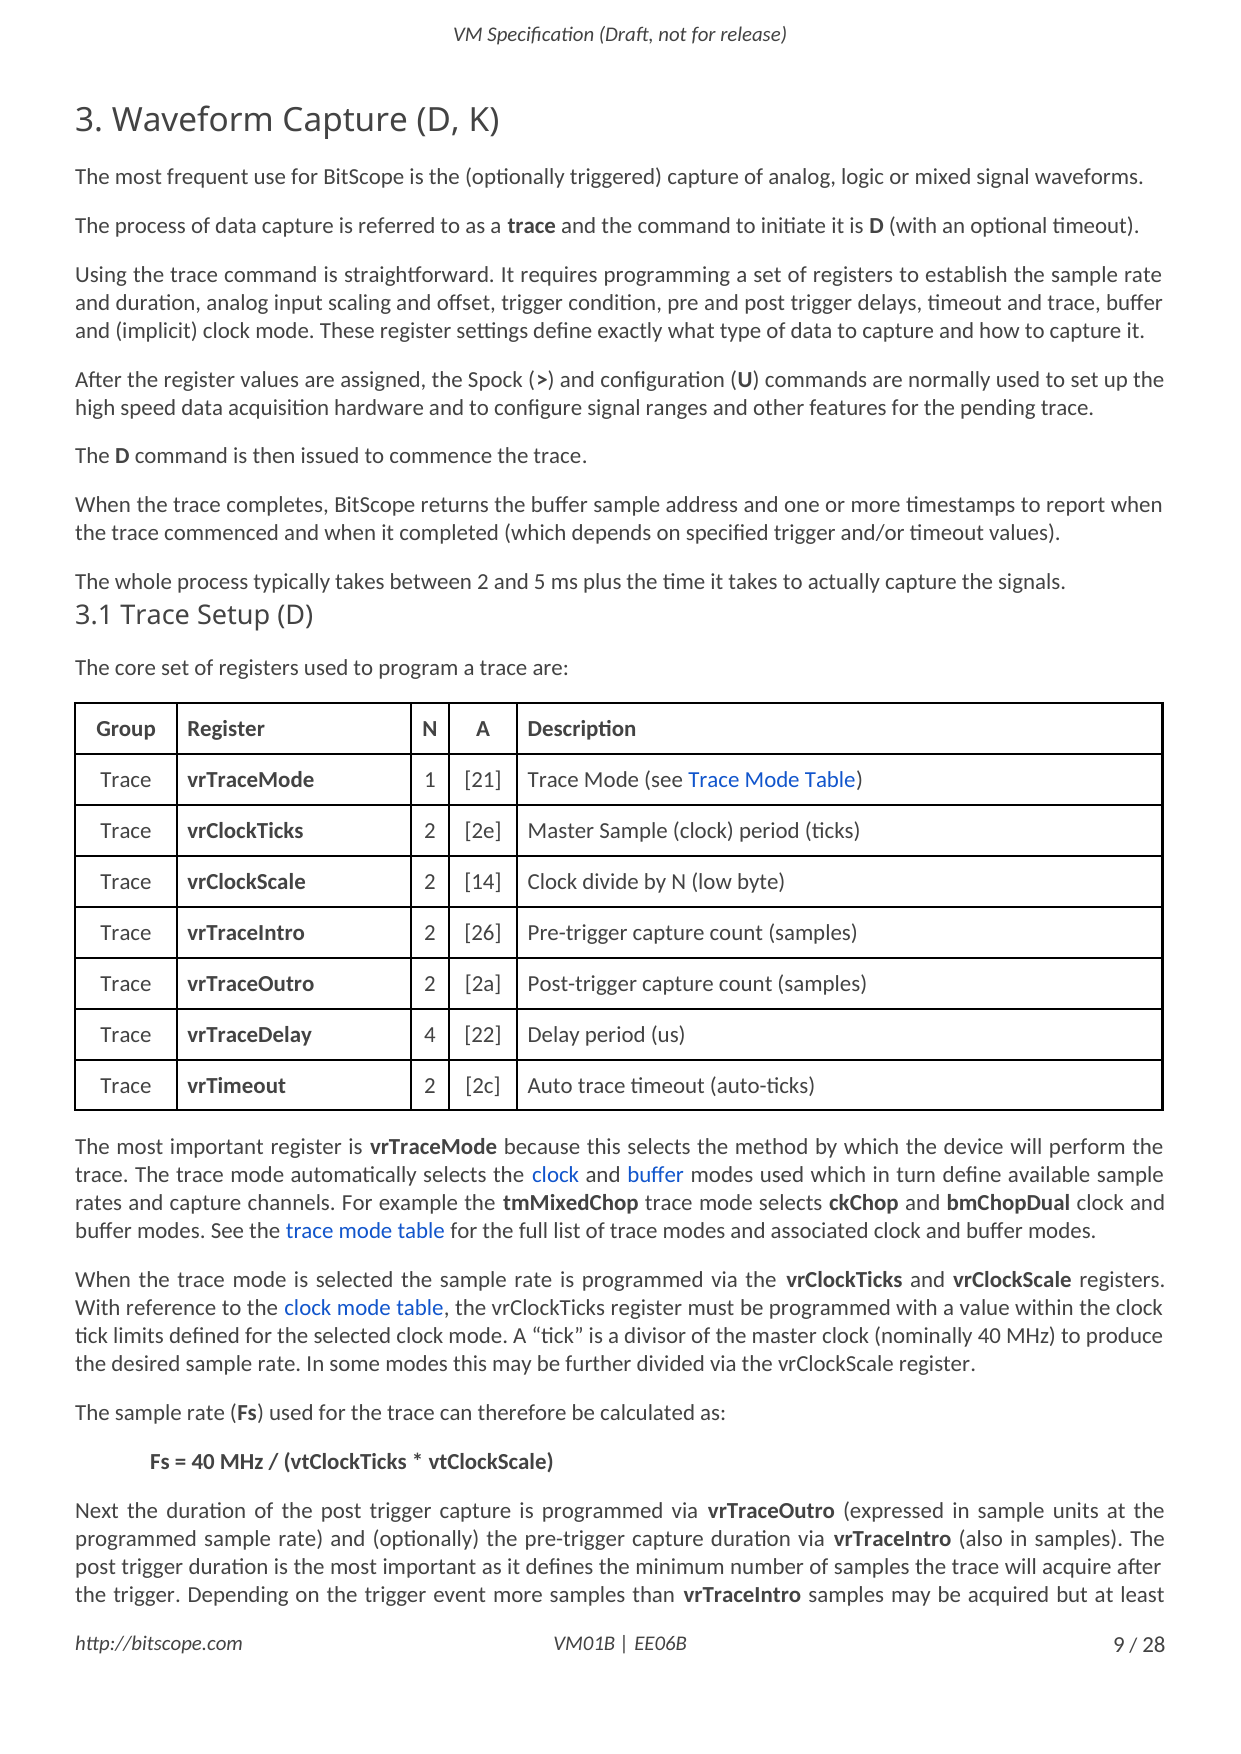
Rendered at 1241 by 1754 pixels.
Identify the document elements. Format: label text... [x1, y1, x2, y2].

table_cell Trace [76, 755, 176, 804]
text The core set of registers used to program a trace are: [75, 653, 1165, 681]
text The whole process typically takes between 2 and 5 ms plus the time it takes to actually capture the signals. [75, 567, 1165, 595]
table_cell Delay period (us) [518, 1010, 1161, 1058]
subtitle 3.1 Trace Setup (D) [75, 595, 1165, 632]
table_cell Clock divide by N (low byte) [518, 857, 1161, 906]
table_header Register [178, 704, 410, 753]
table_cell Trace [76, 959, 176, 1007]
table_cell [14] [450, 857, 516, 906]
subtitle 3. Waveform Capture (D, K) [75, 96, 1165, 141]
text The D command is then issued to commence the trace. [75, 442, 1165, 469]
table_cell 2 [412, 806, 448, 855]
table_cell [21] [450, 755, 516, 804]
table_cell 2 [412, 857, 448, 906]
table_cell Trace [76, 1061, 176, 1109]
text The most frequent use for BitScope is the (optionally triggered) capture of analog, logic or mixed signal waveforms. [75, 162, 1165, 190]
table_cell Trace Mode (see Trace Mode Table) [518, 755, 1161, 804]
table_header Description [518, 704, 1161, 753]
table_cell Trace [76, 1010, 176, 1058]
table_cell vrClockScale [178, 857, 410, 906]
table_cell 2 [412, 959, 448, 1007]
text The process of data capture is referred to as a trace and the command to initiate it is D (with an optional timeout). [75, 211, 1165, 239]
text After the register values are assigned, the Spock (>) and configuration (U) commands are normally used to set up the high speed data acquisition hardware and to configure signal ranges and other features for the pending trace. [75, 365, 1165, 421]
text The most important register is vrTraceMode because this selects the method by which the device will perform the trace. The trace mode automatically selects the clock and buffer modes used which in turn define available sample rates and capture channels. For example the tmMixedChop trace mode selects ckChop and bmChopDual clock and buffer modes. See the trace mode table for the full list of trace modes and associated clock and buffer modes. [75, 1132, 1165, 1244]
table_cell Trace [76, 806, 176, 855]
table_cell 2 [412, 1061, 448, 1109]
table_cell [22] [450, 1010, 516, 1058]
table_cell vrClockTicks [178, 806, 410, 855]
text When the trace mode is selected the sample rate is programmed via the vrClockTicks and vrClockScale registers. With reference to the clock mode table, the vrClockTicks register must be programmed with a value within the clock tick limits defined for the selected clock mode. A “tick” is a divisor of the master clock (nominally 40 MHz) to produce the desired sample rate. In some modes this may be further divided via the vrClockScale register. [75, 1265, 1165, 1377]
table_cell [2c] [450, 1061, 516, 1109]
table_cell Trace [76, 857, 176, 906]
table_cell Pre-trigger capture count (samples) [518, 908, 1161, 957]
table_cell vrTraceDelay [178, 1010, 410, 1058]
table_cell vrTraceOutro [178, 959, 410, 1007]
table_cell vrTimeout [178, 1061, 410, 1109]
text The sample rate (Fs) used for the trace can therefore be calculated as: [75, 1398, 1165, 1426]
table_cell [2a] [450, 959, 516, 1007]
table_cell [26] [450, 908, 516, 957]
table_cell Post-trigger capture count (samples) [518, 959, 1161, 1007]
table_cell [2e] [450, 806, 516, 855]
table_cell Master Sample (clock) period (ticks) [518, 806, 1161, 855]
text When the trace completes, BitScope returns the buffer sample address and one or more timestamps to report when the trace commenced and when it completed (which depends on specified trigger and/or timeout values). [75, 490, 1165, 546]
table_header A [450, 704, 516, 753]
table_cell 4 [412, 1010, 448, 1058]
text Next the duration of the post trigger capture is programmed via vrTraceOutro (expressed in sample units at the programmed sample rate) and (optionally) the pre-trigger capture duration via vrTraceIntro (also in samples). The post trigger duration is the most important as it defines the minimum number of samples the trace will acquire after the trigger. Depending on the trigger event more samples than vrTraceIntro samples may be acquired but at least [75, 1496, 1165, 1608]
table_header N [412, 704, 448, 753]
table_cell vrTraceMode [178, 755, 410, 804]
text Using the trace command is straightforward. It requires programming a set of registers to establish the sample rate and duration, analog input scaling and offset, trigger condition, pre and post trigger delays, timeout and trace, buffer and (implicit) clock mode. These register settings define exactly what type of data to capture and how to capture it. [75, 260, 1165, 344]
text Fs = 40 MHz / (vtClockTicks * vtClockScale) [150, 1447, 1165, 1475]
table_cell Auto trace timeout (auto-ticks) [518, 1061, 1161, 1109]
table_cell vrTraceIntro [178, 908, 410, 957]
table_cell 1 [412, 755, 448, 804]
table_cell 2 [412, 908, 448, 957]
table_cell Trace [76, 908, 176, 957]
table_header Group [76, 704, 176, 753]
